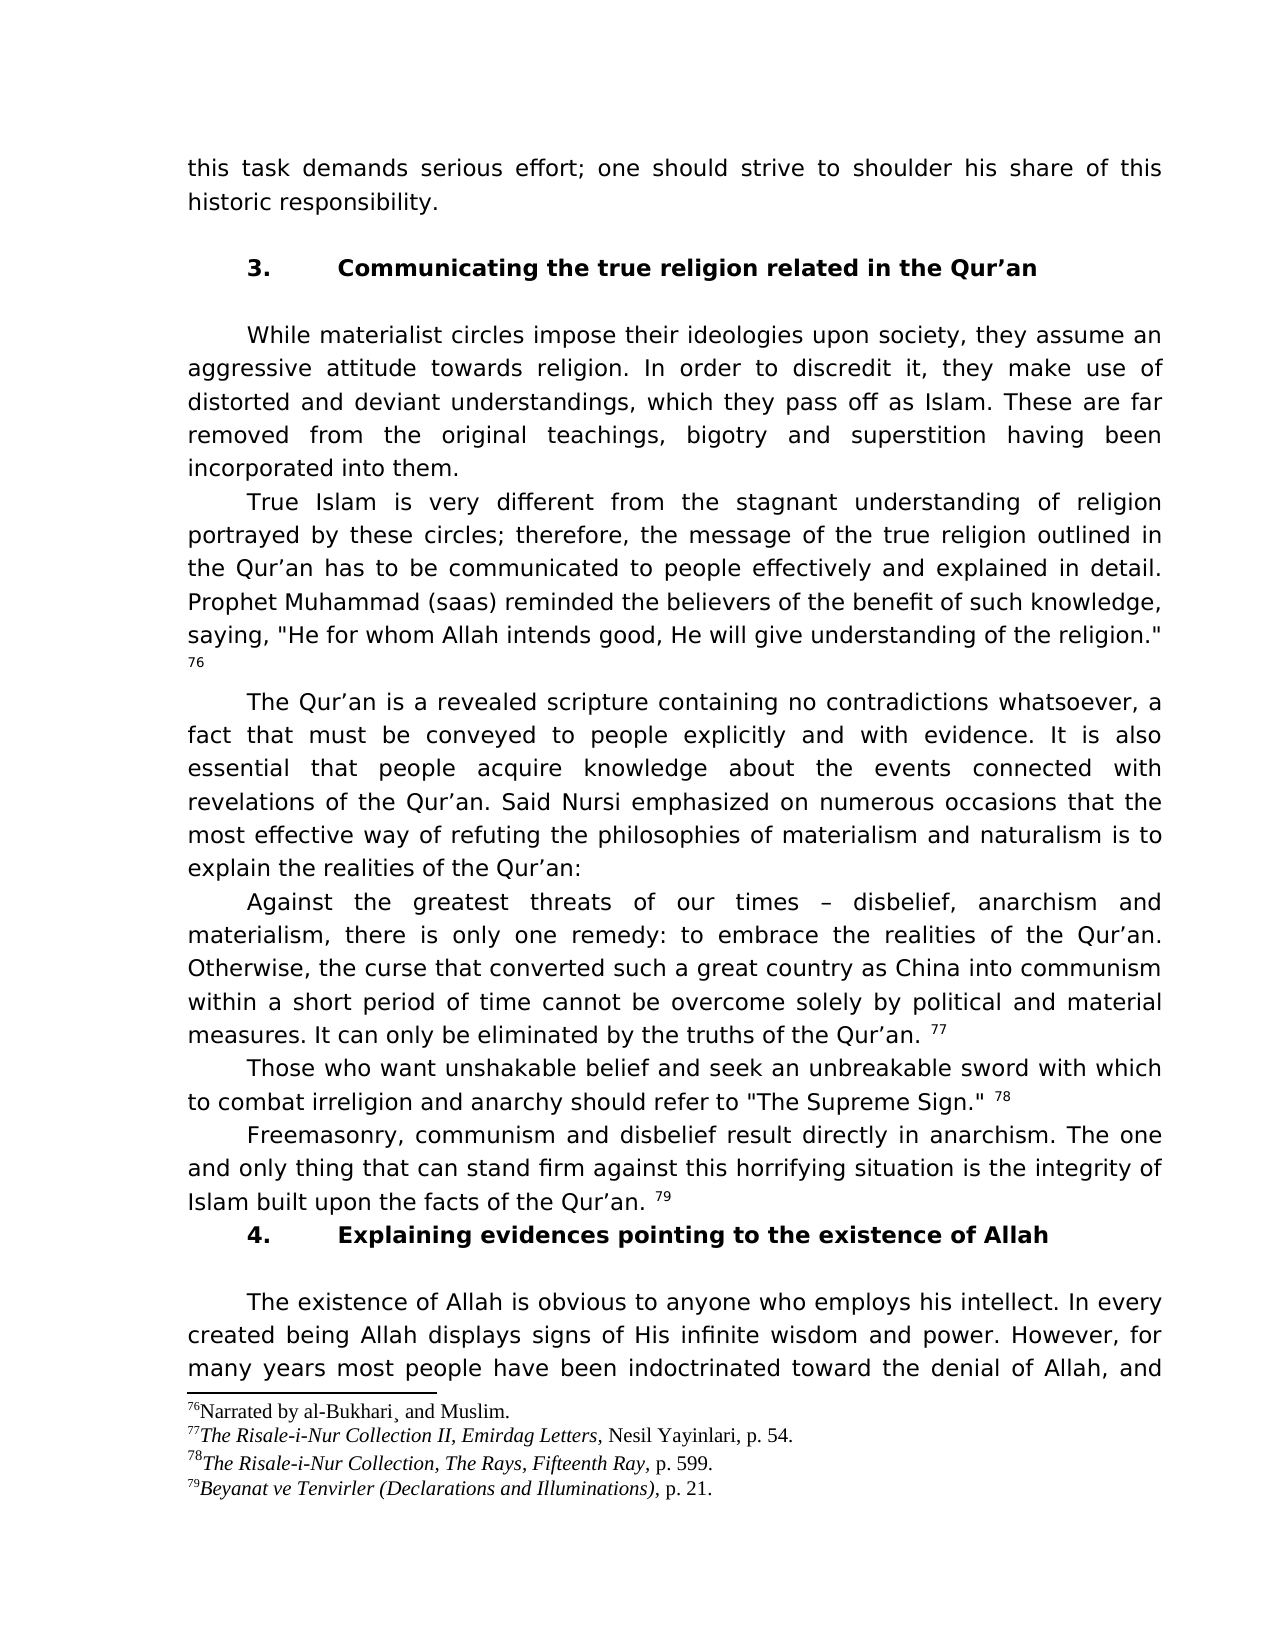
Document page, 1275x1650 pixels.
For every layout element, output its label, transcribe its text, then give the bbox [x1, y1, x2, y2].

text 4. Explaining evidences pointing to the existence of Allah [187, 1217, 1163, 1250]
text Freemasonry, communism and disbelief result directly in anarchism. The one and only thing that can stand firm against this horrifying situation is the integrity of Islam built upon the facts of the Qur’an. [187, 1117, 1163, 1217]
text Beyanat ve Tenvirler (Declarations and Illuminations), p. 21. [187, 1476, 1181, 1500]
text The Qur’an is a revealed scripture containing no contradictions whatsoever, a fact that must be conveyed to people explicitly and with evidence. It is also essential that people acquire knowledge about the events connected with revelations of the Qur’an. Said Nursi emphasized on numerous occasions that the most effective way of refuting the philosophies of materialism and naturalism is to explain the realities of the Qur’an: [187, 683, 1163, 883]
text True Islam is very different from the stagnant understanding of religion portrayed by these circles; therefore, the message of the true religion outlined in the Qur’an has to be communicated to people effectively and explained in detail. Prophet Muhammad (saas) reminded the believers of the benefit of such knowledge, saying, "He for whom Allah intends good, He will give understanding of the religion." [187, 483, 1163, 683]
text The Risale-i-Nur Collection II, Emirdag Letters, Nesil Yayinlari, p. 54. [187, 1423, 1181, 1447]
text this task demands serious effort; one should strive to shoulder his share of this historic responsibility. [187, 150, 1163, 217]
text 3. Communicating the true religion related in the Qur’an [187, 250, 1163, 283]
text Narrated by al-Bukhari¸ and Muslim. [187, 1399, 1181, 1423]
text The existence of Allah is obvious to anyone who employs his intellect. In every created being Allah displays signs of His infinite wisdom and power. However, for many years most people have been indoctrinated toward the denial of Allah, and [187, 1283, 1163, 1383]
text Against the greatest threats of our times – disbelief, anarchism and materialism, there is only one remedy: to embrace the realities of the Qur’an. Otherwise, the curse that converted such a great country as China into communism within a short period of time cannot be overcome solely by political and material measures. It can only be eliminated by the truths of the Qur’an. [187, 883, 1163, 1050]
text The Risale-i-Nur Collection, The Rays, Fifteenth Ray, p. 599. [187, 1447, 1181, 1476]
text Those who want unshakable belief and seek an unbreakable sword with which to combat irreligion and anarchy should refer to "The Supreme Sign." [187, 1050, 1163, 1117]
text While materialist circles impose their ideologies upon society, they assume an aggressive attitude towards religion. In order to discredit it, they make use of distorted and deviant understandings, which they pass off as Islam. These are far removed from the original teachings, bigotry and superstition having been incorporated into them. [187, 317, 1163, 483]
